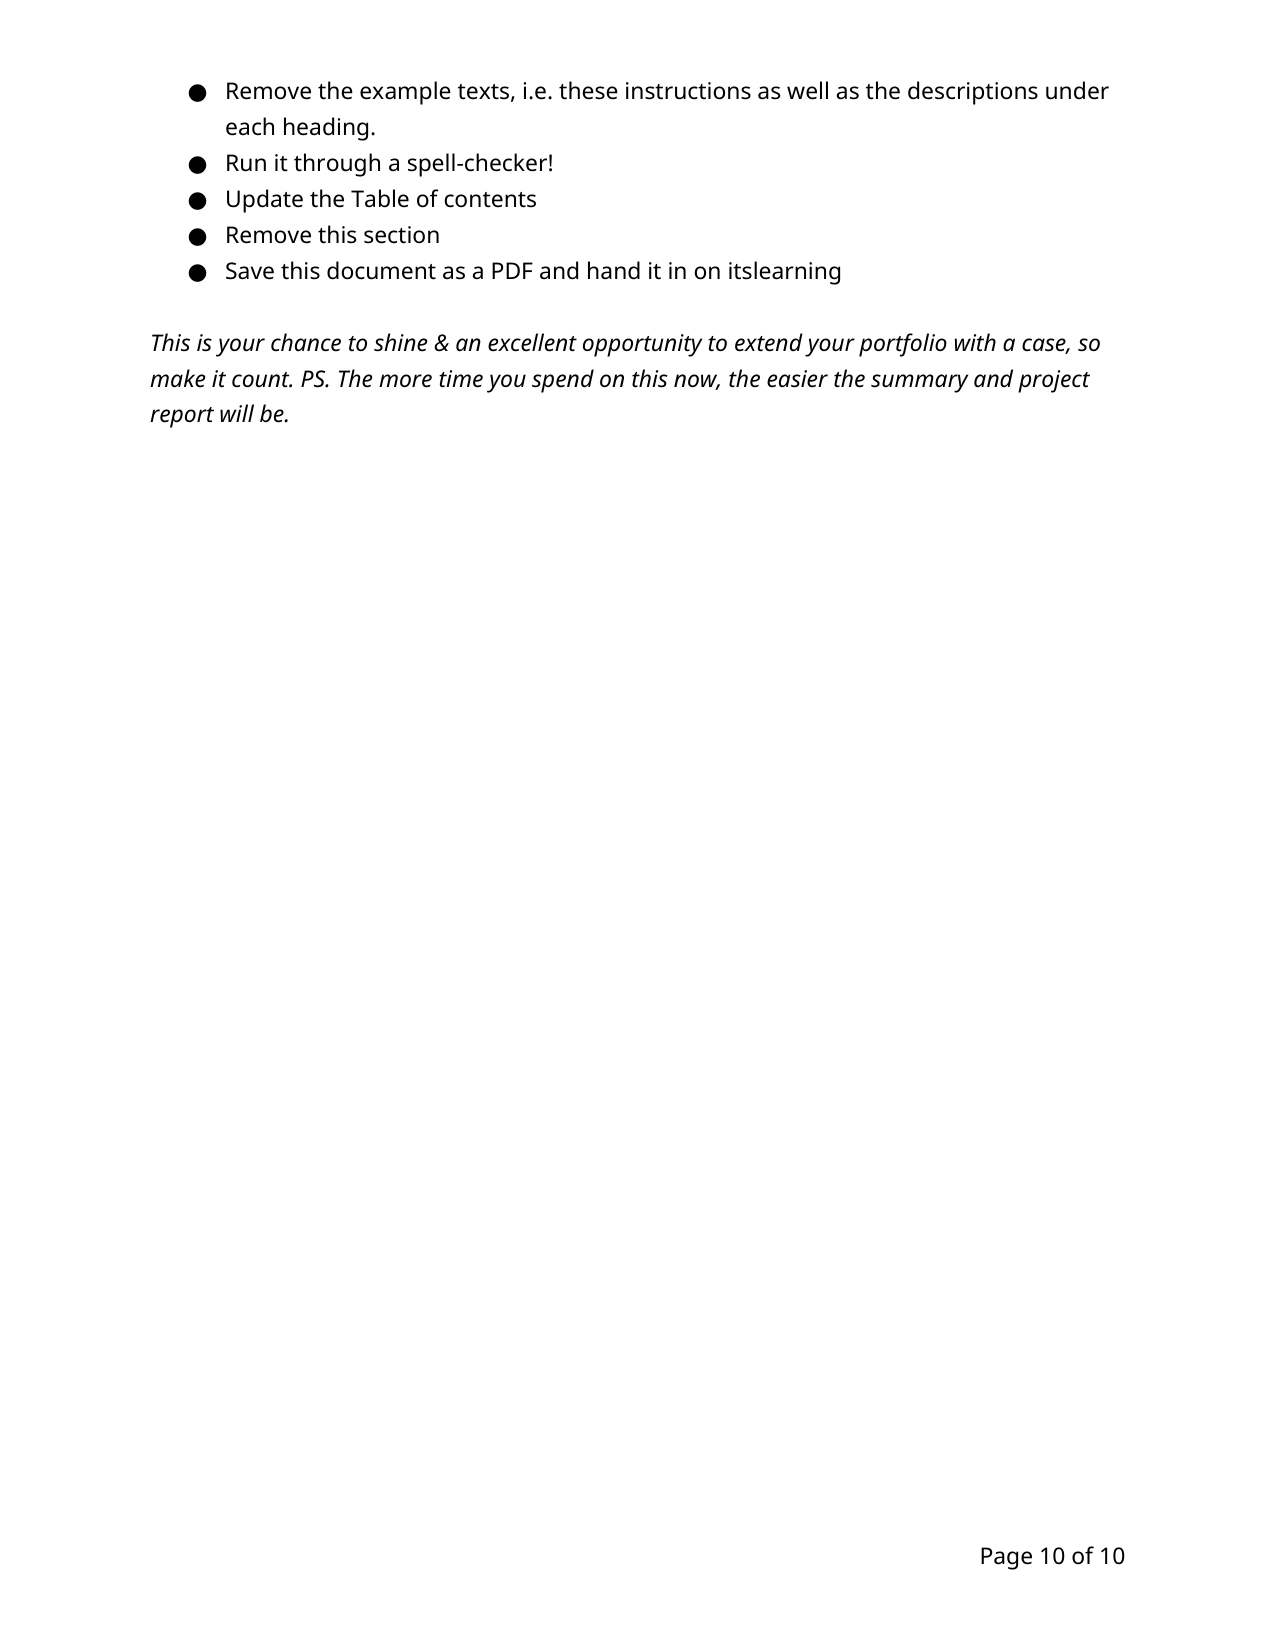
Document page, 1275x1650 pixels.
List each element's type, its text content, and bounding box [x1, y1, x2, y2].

list Save this document as a PDF and hand it in on itslearning [187, 255, 1125, 286]
list Remove the example texts, i.e. these instructions as well as the descriptions under each heading. [187, 75, 1125, 142]
list Update the Table of contents [187, 183, 1125, 214]
list Remove this section [187, 219, 1125, 250]
text This is your chance to shine & an excellent opportunity to extend your portfolio with a case, so make it count. PS. The more time you spend on this now, the easier the summary and project report will be. [150, 327, 1125, 430]
list Run it through a spell-checker! [187, 147, 1125, 178]
